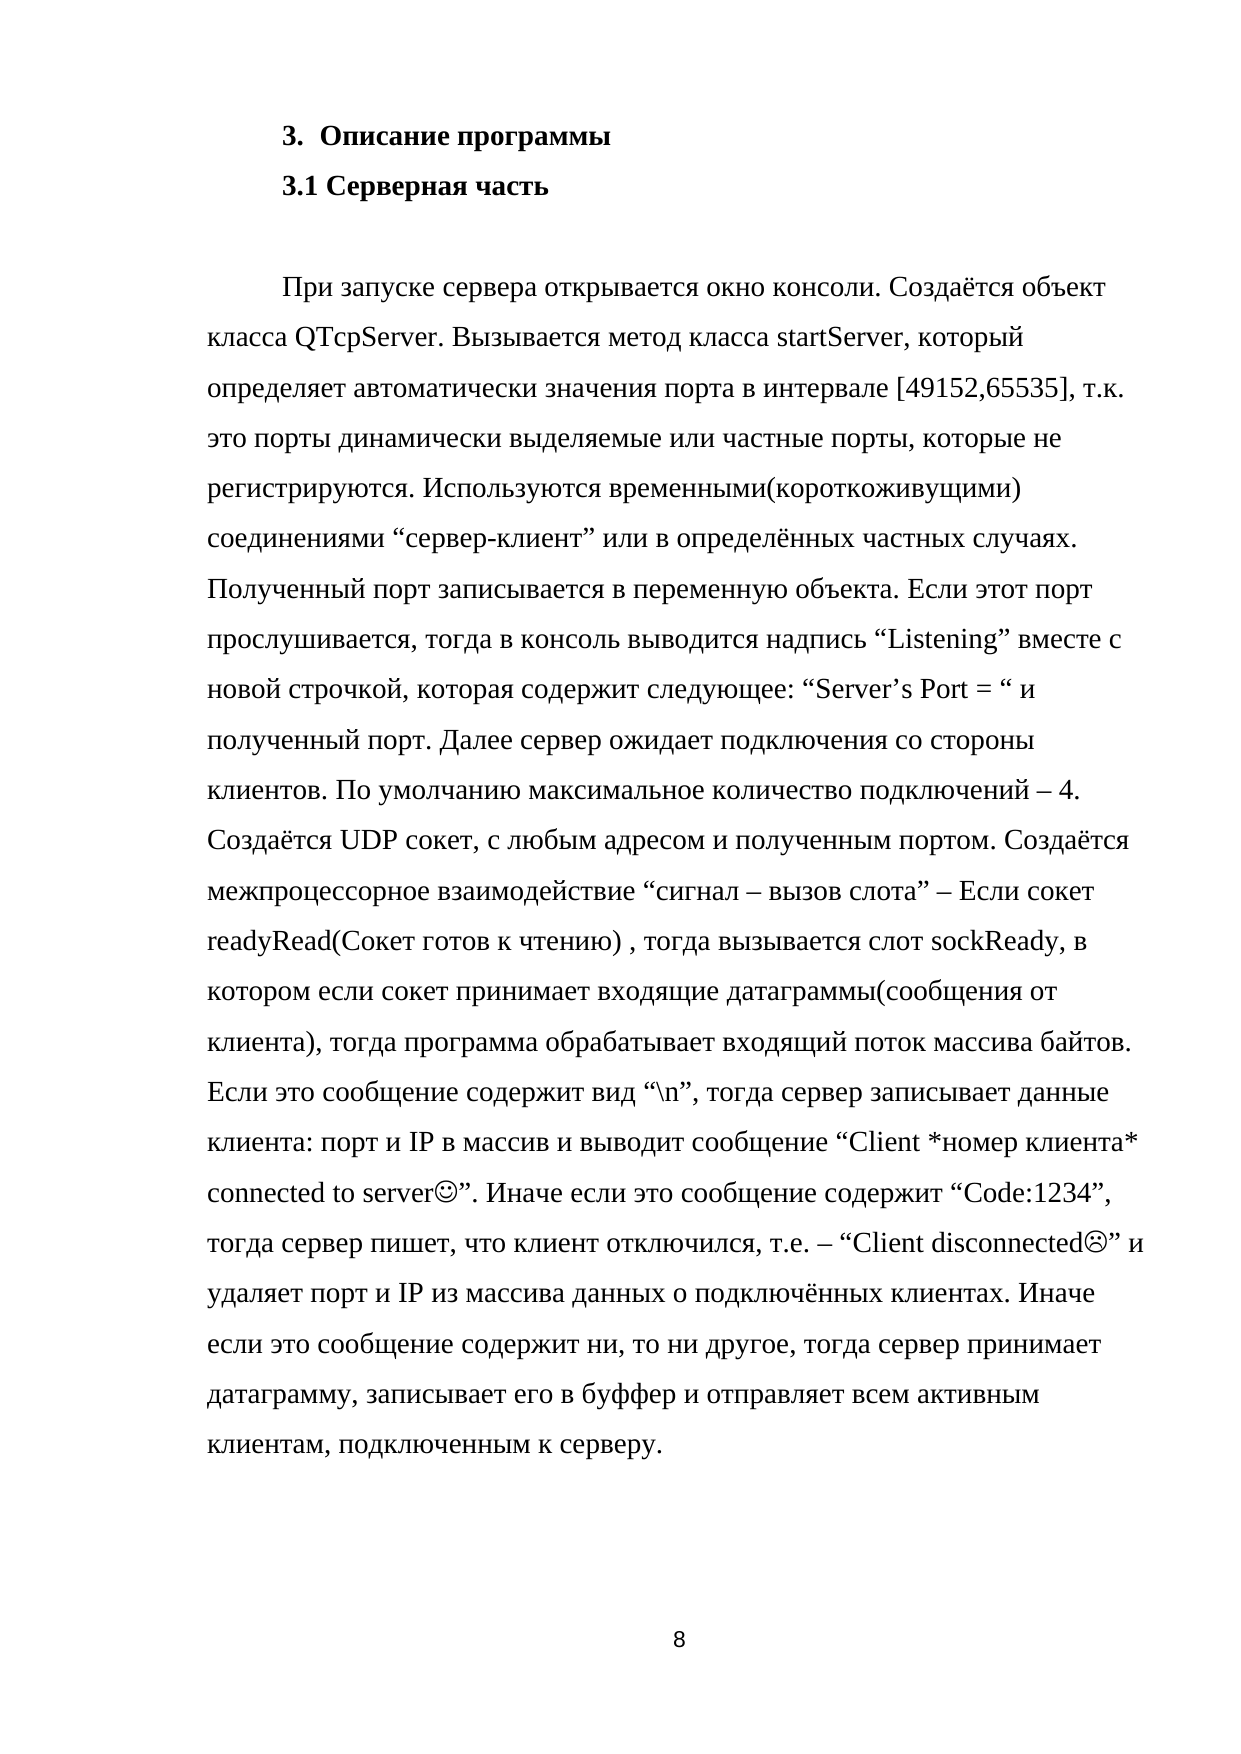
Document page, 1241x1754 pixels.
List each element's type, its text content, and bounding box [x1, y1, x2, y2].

text 3.1 Серверная часть [207, 168, 1152, 202]
text При запуске сервера открывается окно консоли. Создаётся объект класса QTcpServer. Вызывается метод класса startServer, который определяет автоматически значения порта в интервале [49152,65535], т.к. это порты динамически выделяемые или частные порты, которые не регистрируются. Используются временными(короткоживущими) соединениями “сервер-клиент” или в определённых частных случаях. Полученный порт записывается в переменную объекта. Если этот порт прослушивается, тогда в консоль выводится надпись “Listening” вместе с новой строчкой, которая содержит следующее: “Server’s Port = “ и полученный порт. Далее сервер ожидает подключения со стороны клиентов. По умолчанию максимальное количество подключений – 4. Создаётся UDP сокет, с любым адресом и полученным портом. Создаётся межпроцессорное взаимодействие “сигнал – вызов слота” – Если сокет readyRead(Сокет готов к чтению) , тогда вызывается слот sockReady, в котором если сокет принимает входящие датаграммы(сообщения от клиента), тогда программа обрабатывает входящий поток массива байтов. Если это сообщение содержит вид “\n”, тогда сервер записывает данные клиента: порт и IP в массив и выводит сообщение “Client *номер клиента* connected to server”. Иначе если это сообщение содержит “Code:1234”, тогда сервер пишет, что клиент отключился, т.е. – “Client disconnected” и удаляет порт и IP из массива данных о подключённых клиентах. Иначе если это сообщение содержит ни, то ни другое, тогда сервер принимает датаграмму, записывает его в буффер и отправляет всем активным клиентам, подключенным к серверу. [207, 269, 1152, 1460]
list Описание программы [282, 118, 1152, 152]
